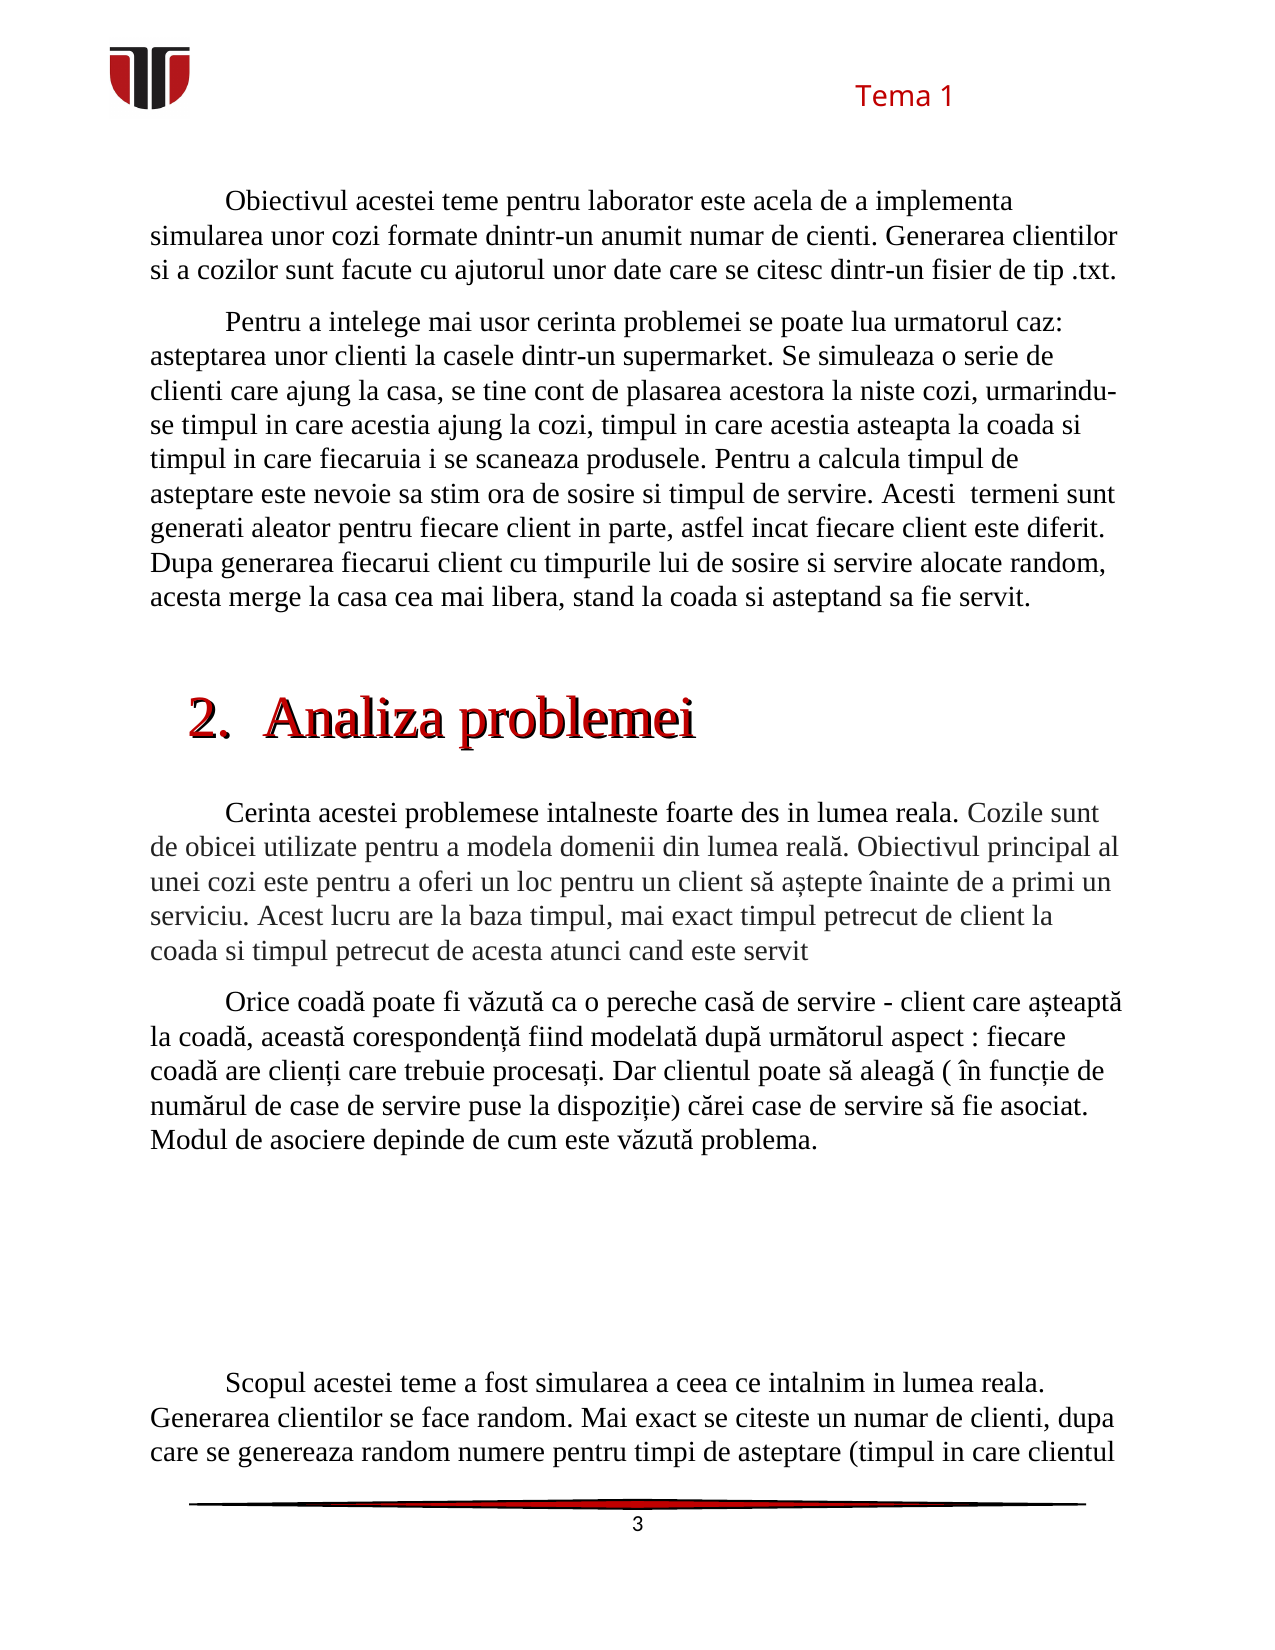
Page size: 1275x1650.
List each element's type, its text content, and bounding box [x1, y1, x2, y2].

text Cerinta acestei problemese intalneste foarte des in lumea reala. Cozile sunt de obicei utilizate pentru a modela domenii din lumea reală. Obiectivul principal al unei cozi este pentru a oferi un loc pentru un client să aștepte înainte de a primi un serviciu. Acest lucru are la baza timpul, mai exact timpul petrecut de client la coada si timpul petrecut de acesta atunci cand este servit [150, 795, 1125, 967]
text Orice coadă poate fi văzută ca o pereche casă de servire - client care așteaptă la coadă, această corespondență fiind modelată după următorul aspect : fiecare coadă are clienți care trebuie procesați. Dar clientul poate să aleagă ( în funcție de numărul de case de servire puse la dispoziție) cărei case de servire să fie asociat. Modul de asociere depinde de cum este văzută problema. [150, 984, 1125, 1156]
text Pentru a intelege mai usor cerinta problemei se poate lua urmatorul caz: asteptarea unor clienti la casele dintr-un supermarket. Se simuleaza o serie de clienti care ajung la casa, se tine cont de plasarea acestora la niste cozi, urmarindu-se timpul in care acestia ajung la cozi, timpul in care acestia asteapta la coada si timpul in care fiecaruia i se scaneaza produsele. Pentru a calcula timpul de asteptare este nevoie sa stim ora de sosire si timpul de servire. Acesti termeni sunt generati aleator pentru fiecare client in parte, astfel incat fiecare client este diferit. Dupa generarea fiecarui client cu timpurile lui de sosire si servire alocate random, acesta merge la casa cea mai libera, stand la coada si asteptand sa fie servit. [150, 304, 1125, 613]
list Analiza problemei [187, 682, 1125, 749]
text Obiectivul acestei teme pentru laborator este acela de a implementa simularea unor cozi formate dnintr-un anumit numar de cienti. Generarea clientilor si a cozilor sunt facute cu ajutorul unor date care se citesc dintr-un fisier de tip .txt. [150, 183, 1125, 286]
text Scopul acestei teme a fost simularea a ceea ce intalnim in lumea reala. Generarea clientilor se face random. Mai exact se citeste un numar de clienti, dupa care se genereaza random numere pentru timpi de asteptare (timpul in care clientul [150, 1365, 1125, 1468]
